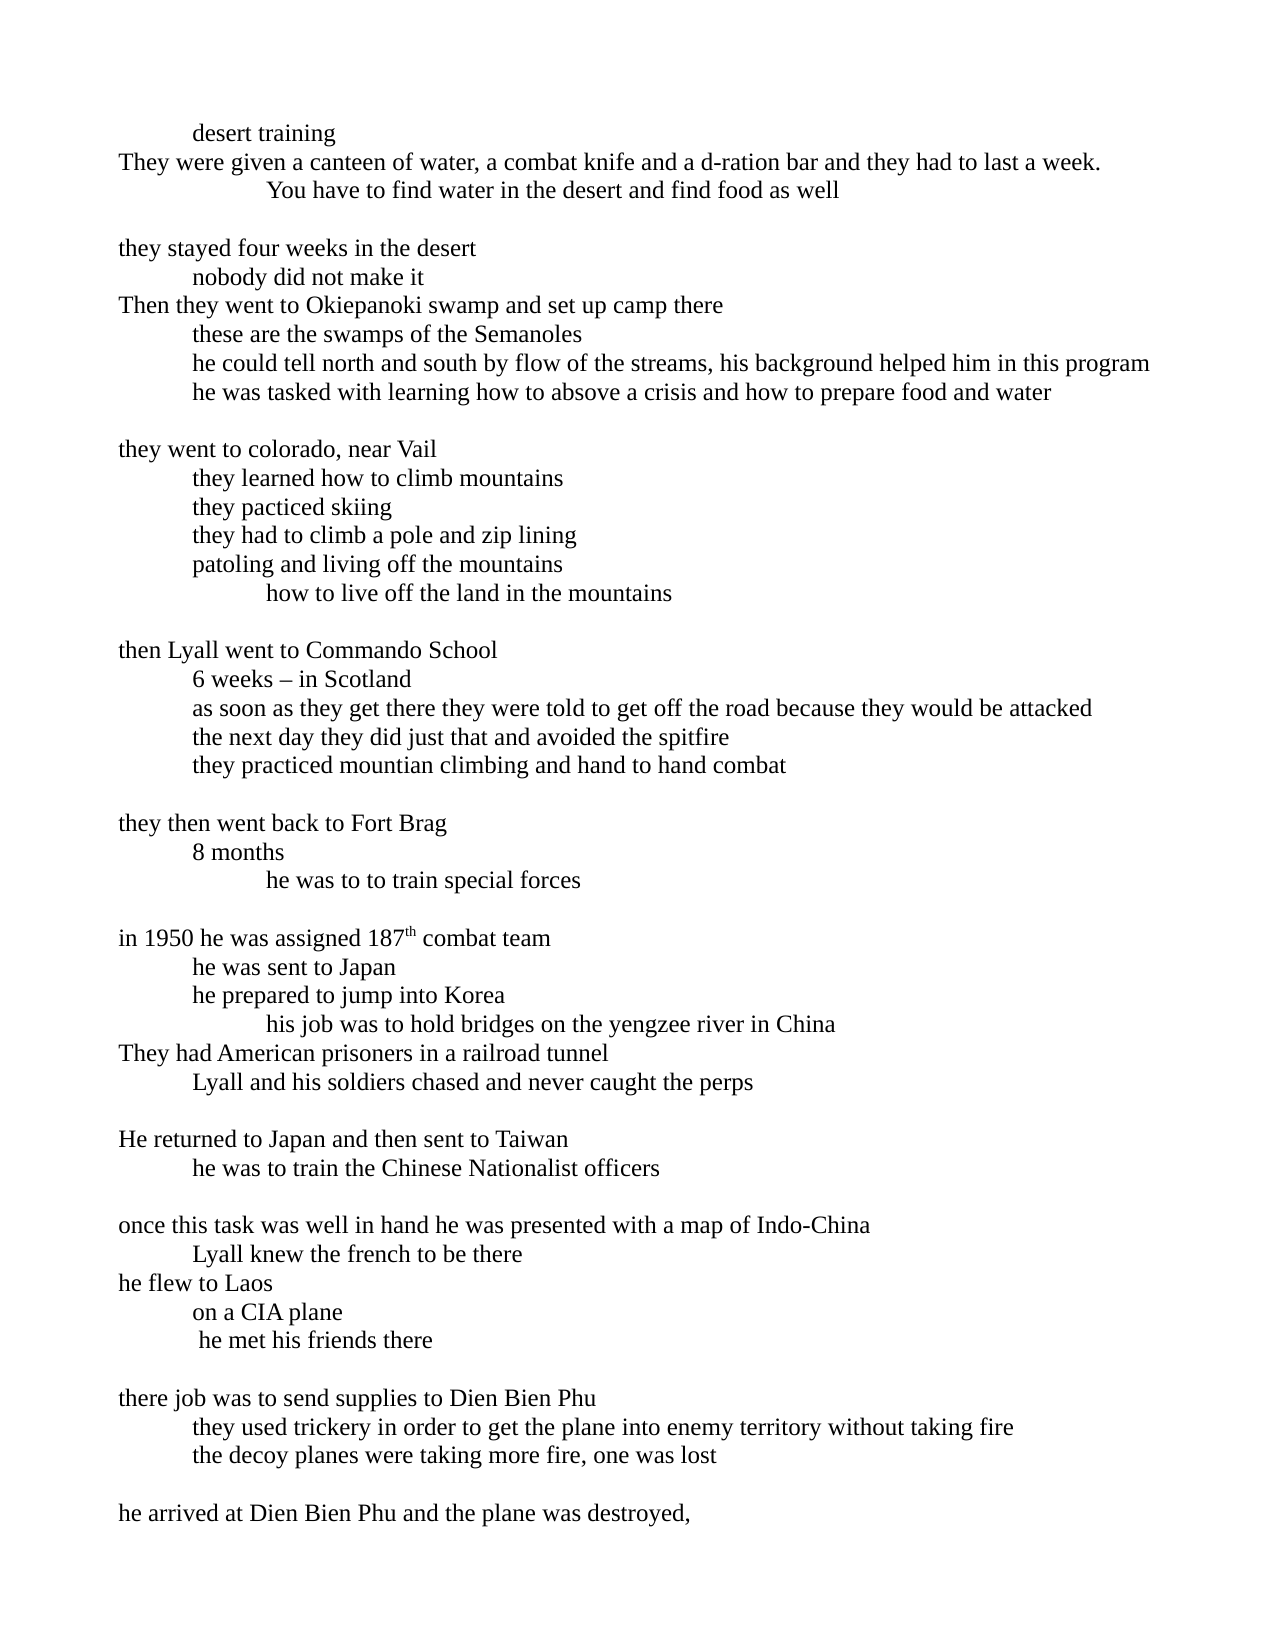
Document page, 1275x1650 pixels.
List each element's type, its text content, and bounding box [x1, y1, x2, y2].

text patoling and living off the mountains [118, 549, 1157, 578]
text 6 weeks – in Scotland [118, 664, 1157, 693]
text they stayed four weeks in the desert [118, 233, 1157, 262]
text once this task was well in hand he was presented with a map of Indo-China [118, 1211, 1157, 1239]
text he could tell north and south by flow of the streams, his background helped him in this program [118, 348, 1157, 377]
text he was tasked with learning how to absove a crisis and how to prepare food and water [118, 377, 1157, 406]
text he arrived at Dien Bien Phu and the plane was destroyed, [118, 1498, 1157, 1527]
text the decoy planes were taking more fire, one was lost [118, 1441, 1157, 1469]
text they learned how to climb mountains [118, 463, 1157, 492]
text how to live off the land in the mountains [118, 578, 1157, 607]
text he flew to Laos [118, 1268, 1157, 1297]
text he prepared to jump into Korea [118, 981, 1157, 1009]
text they went to colorado, near Vail [118, 434, 1157, 463]
text Lyall knew the french to be there [118, 1239, 1157, 1268]
text they then went back to Fort Brag [118, 808, 1157, 837]
text he was to train the Chinese Nationalist officers [118, 1153, 1157, 1182]
text You have to find water in the desert and find food as well [118, 176, 1157, 204]
text the next day they did just that and avoided the spitfire [118, 722, 1157, 751]
text they pacticed skiing [118, 492, 1157, 521]
text on a CIA plane [118, 1297, 1157, 1326]
text he was to to train special forces [118, 866, 1157, 894]
text They were given a canteen of water, a combat knife and a d-ration bar and they had to last a week. [118, 147, 1157, 176]
text as soon as they get there they were told to get off the road because they would be attacked [118, 693, 1157, 722]
text his job was to hold bridges on the yengzee river in China [118, 1009, 1157, 1038]
text in 1950 he was assigned 187th combat team [118, 923, 1157, 952]
text he met his friends there [118, 1326, 1157, 1354]
text Lyall and his soldiers chased and never caught the perps [118, 1067, 1157, 1096]
text Then they went to Okiepanoki swamp and set up camp there [118, 291, 1157, 319]
text 8 months [118, 837, 1157, 866]
text they had to climb a pole and zip lining [118, 521, 1157, 549]
text nobody did not make it [118, 262, 1157, 291]
text he was sent to Japan [118, 952, 1157, 981]
text there job was to send supplies to Dien Bien Phu [118, 1383, 1157, 1412]
text they used trickery in order to get the plane into enemy territory without taking fire [118, 1412, 1157, 1441]
text He returned to Japan and then sent to Taiwan [118, 1124, 1157, 1153]
text desert training [118, 118, 1157, 147]
text They had American prisoners in a railroad tunnel [118, 1038, 1157, 1067]
text then Lyall went to Commando School [118, 636, 1157, 664]
text these are the swamps of the Semanoles [118, 319, 1157, 348]
text they practiced mountian climbing and hand to hand combat [118, 751, 1157, 779]
